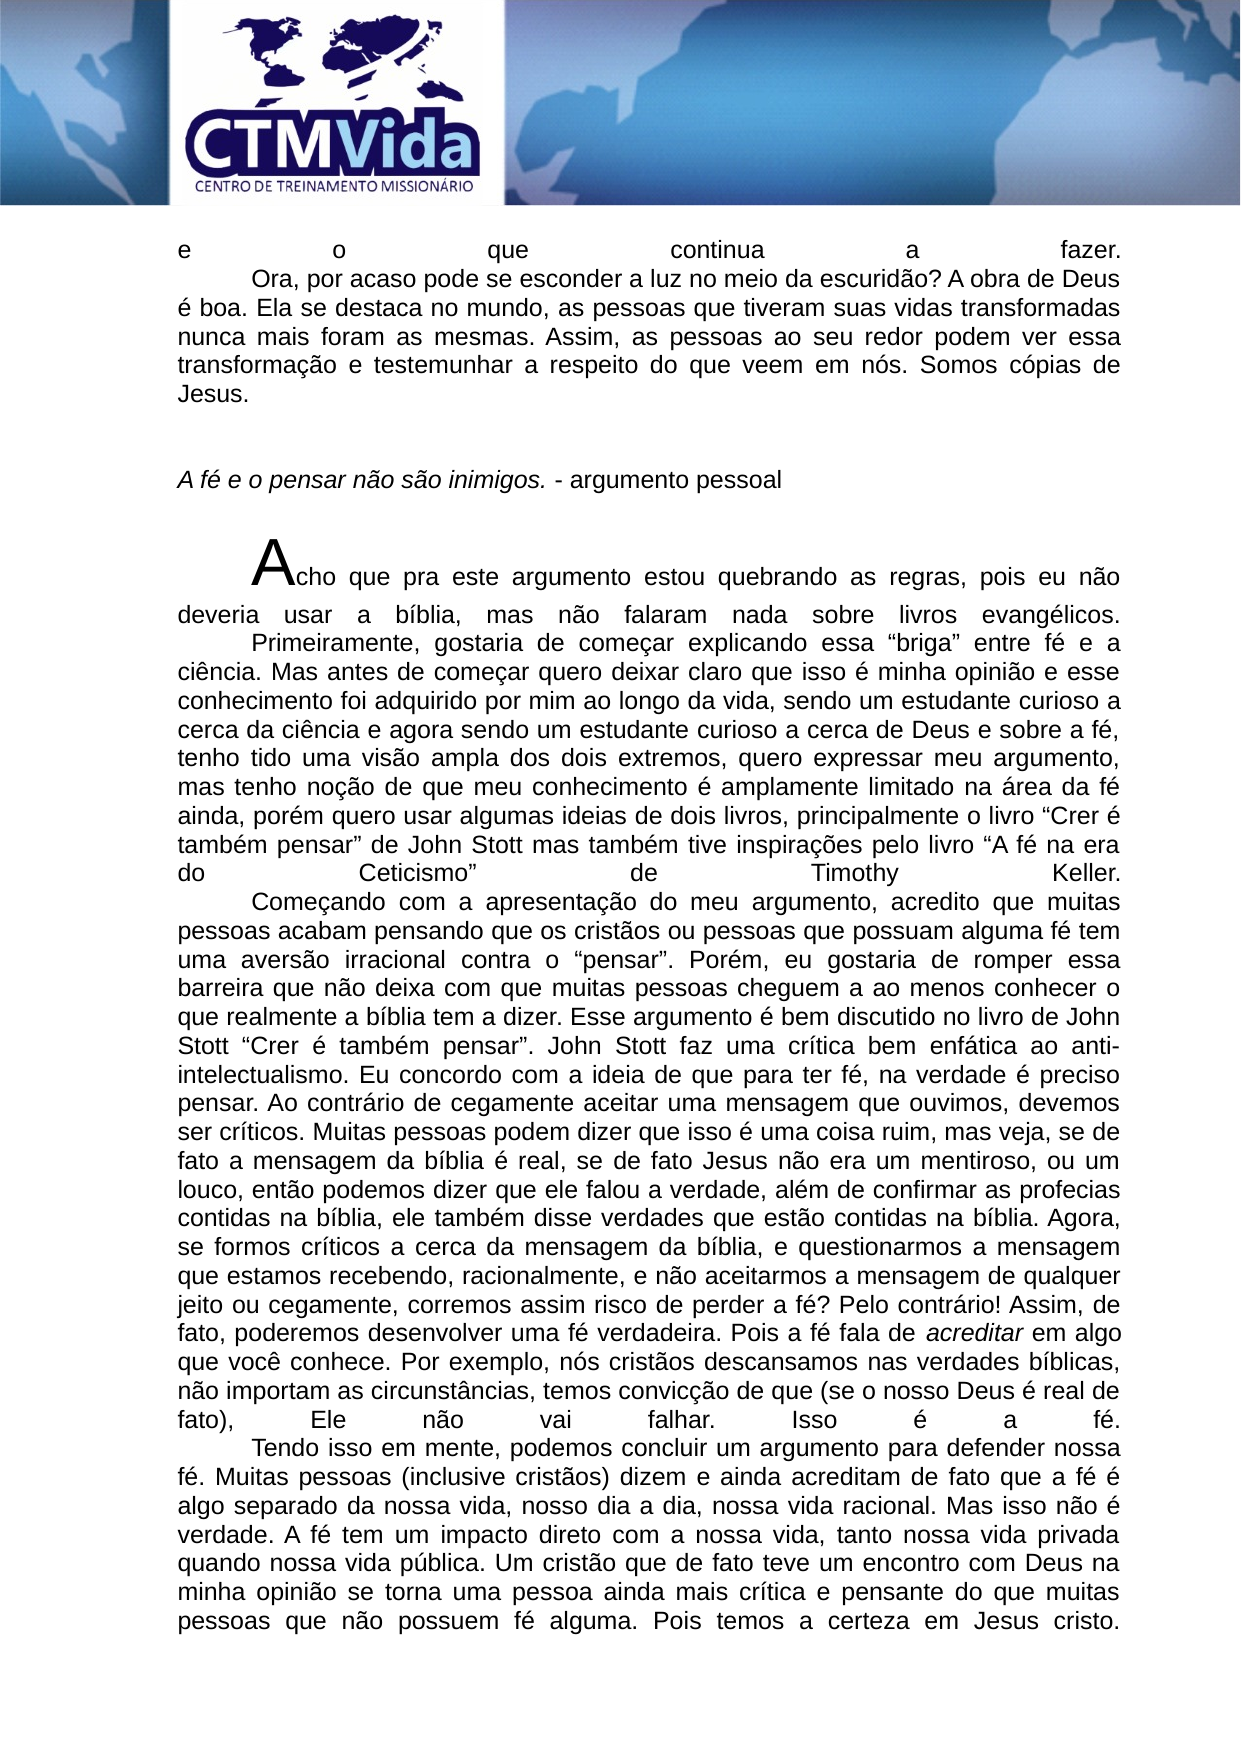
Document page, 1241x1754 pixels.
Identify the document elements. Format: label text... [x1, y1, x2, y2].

text Acho que pra este argumento estou quebrando as regras, pois eu não deveria usar a bíblia, mas não falaram nada sobre livros evangélicos. Primeiramente, gostaria de começar explicando essa “briga” entre fé e a ciência. Mas antes de começar quero deixar claro que isso é minha opinião e esse conhecimento foi adquirido por mim ao longo da vida, sendo um estudante curioso a cerca da ciência e agora sendo um estudante curioso a cerca de Deus e sobre a fé, tenho tido uma visão ampla dos dois extremos, quero expressar meu argumento, mas tenho noção de que meu conhecimento é amplamente limitado na área da fé ainda, porém quero usar algumas ideias de dois livros, principalmente o livro “Crer é também pensar” de John Stott mas também tive inspirações pelo livro “A fé na era do Ceticismo” de Timothy Keller. Começando com a apresentação do meu argumento, acredito que muitas pessoas acabam pensando que os cristãos ou pessoas que possuam alguma fé tem uma aversão irracional contra o “pensar”. Porém, eu gostaria de romper essa barreira que não deixa com que muitas pessoas cheguem a ao menos conhecer o que realmente a bíblia tem a dizer. Esse argumento é bem discutido no livro de John Stott “Crer é também pensar”. John Stott faz uma crítica bem enfática ao anti-intelectualismo. Eu concordo com a ideia de que para ter fé, na verdade é preciso pensar. Ao contrário de cegamente aceitar uma mensagem que ouvimos, devemos ser críticos. Muitas pessoas podem dizer que isso é uma coisa ruim, mas veja, se de fato a mensagem da bíblia é real, se de fato Jesus não era um mentiroso, ou um louco, então podemos dizer que ele falou a verdade, além de confirmar as profecias contidas na bíblia, ele também disse verdades que estão contidas na bíblia. Agora, se formos críticos a cerca da mensagem da bíblia, e questionarmos a mensagem que estamos recebendo, racionalmente, e não aceitarmos a mensagem de qualquer jeito ou cegamente, corremos assim risco de perder a fé? Pelo contrário! Assim, de fato, poderemos desenvolver uma fé verdadeira. Pois a fé fala de acreditar em algo que você conhece. Por exemplo, nós cristãos descansamos nas verdades bíblicas, não importam as circunstâncias, temos convicção de que (se o nosso Deus é real de fato), Ele não vai falhar. Isso é a fé. Tendo isso em mente, podemos concluir um argumento para defender nossa fé. Muitas pessoas (inclusive cristãos) dizem e ainda acreditam de fato que a fé é algo separado da nossa vida, nosso dia a dia, nossa vida racional. Mas isso não é verdade. A fé tem um impacto direto com a nossa vida, tanto nossa vida privada quando nossa vida pública. Um cristão que de fato teve um encontro com Deus na minha opinião se torna uma pessoa ainda mais crítica e pensante do que muitas pessoas que não possuem fé alguma. Pois temos a certeza em Jesus cristo. [177, 523, 1122, 1634]
text A fé e o pensar não são inimigos. - argumento pessoal [177, 465, 1122, 494]
text e o que continua a fazer. Ora, por acaso pode se esconder a luz no meio da escuridão? A obra de Deus é boa. Ela se destaca no mundo, as pessoas que tiveram suas vidas transformadas nunca mais foram as mesmas. Assim, as pessoas ao seu redor podem ver essa transformação e testemunhar a respeito do que veem em nós. Somos cópias de Jesus. [177, 235, 1122, 408]
picture [0, 0, 1241, 206]
